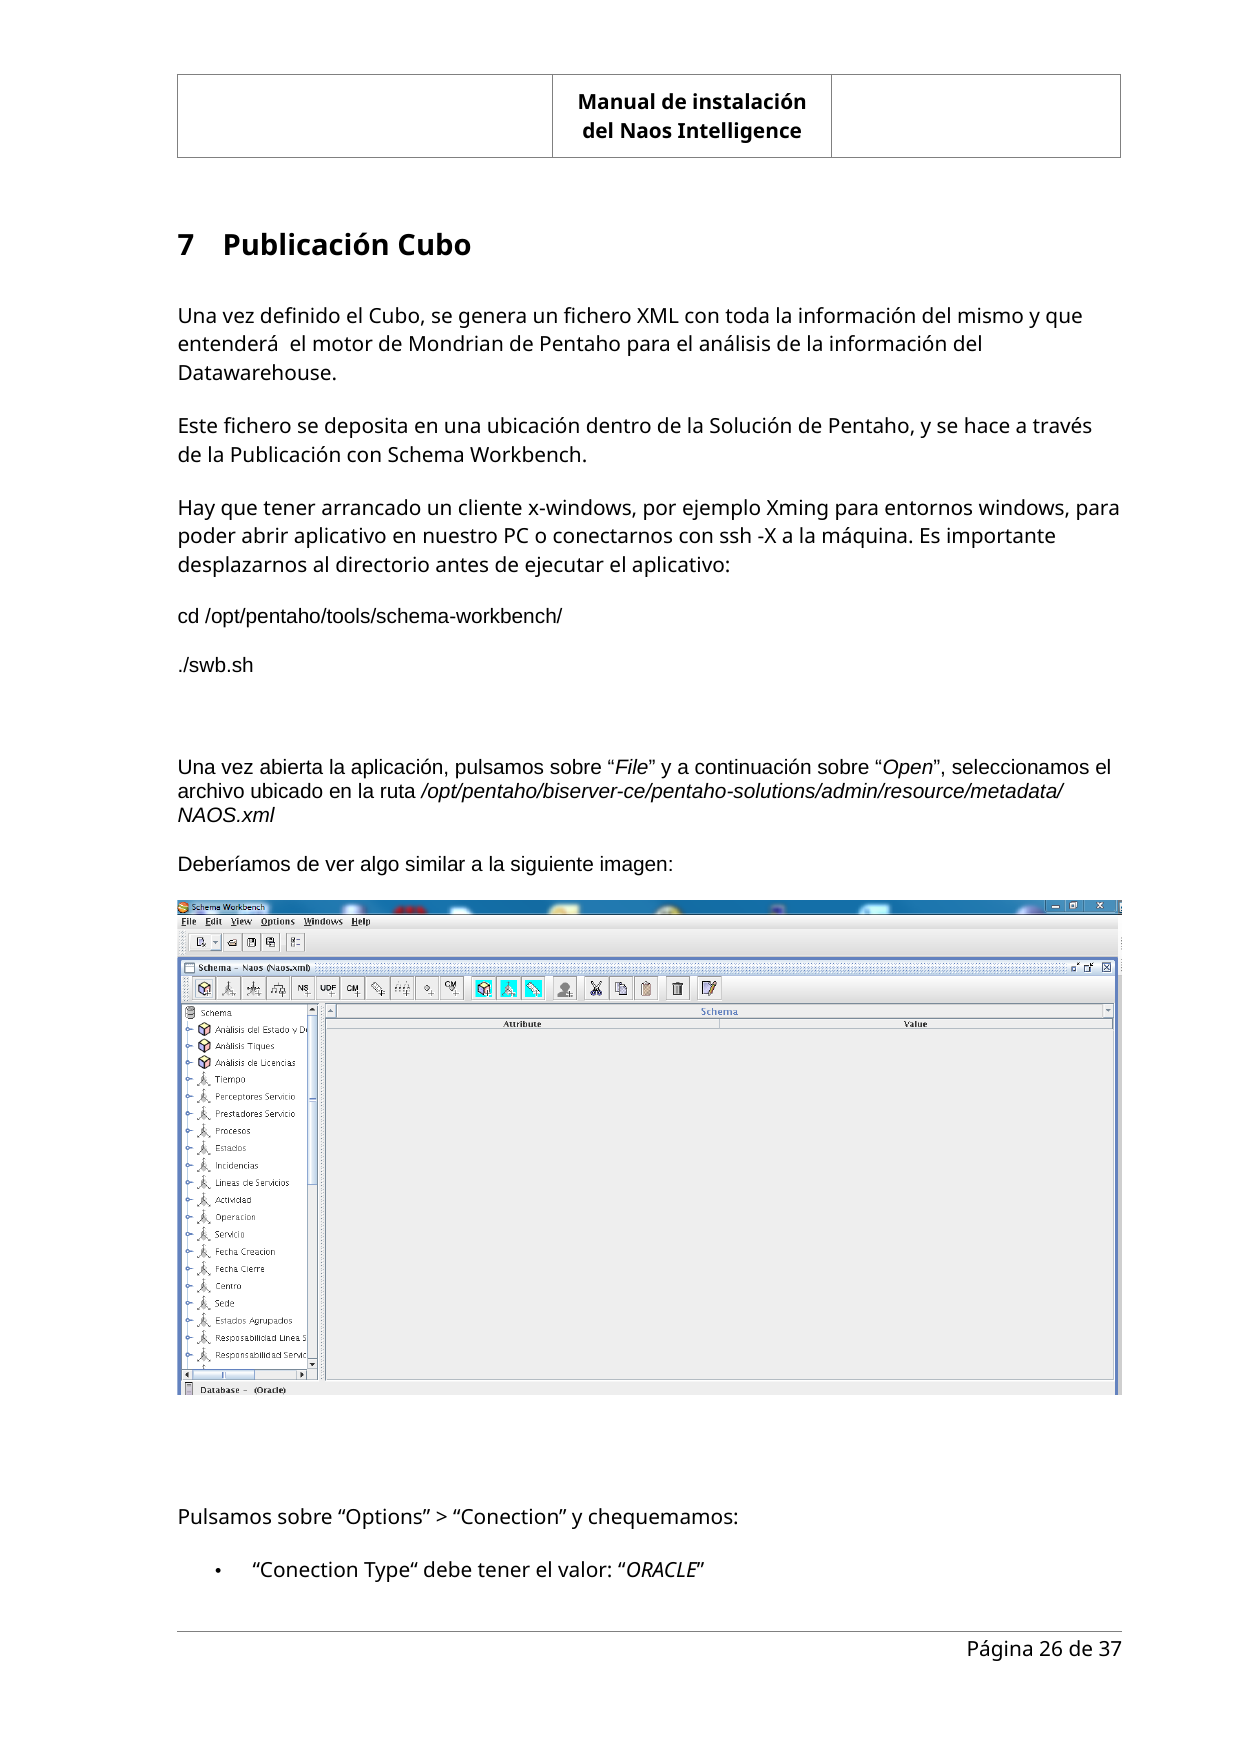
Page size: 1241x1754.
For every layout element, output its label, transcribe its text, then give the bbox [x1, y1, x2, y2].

text Una vez definido el Cubo, se genera un fichero XML con toda la información del mismo y que entenderá el motor de Mondrian de Pentaho para el análisis de la información del Datawarehouse. [177, 301, 1122, 386]
text Hay que tener arrancado un cliente x-windows, por ejemplo Xming para entornos windows, para poder abrir aplicativo en nuestro PC o conectarnos con ssh -X a la máquina. Es importante desplazarnos al directorio antes de ejecutar el aplicativo: [177, 493, 1122, 578]
text Este fichero se deposita en una ubicación dentro de la Solución de Pentaho, y se hace a través de la Publicación con Schema Workbench. [177, 411, 1122, 468]
text Deberíamos de ver algo similar a la siguiente imagen: [177, 852, 1122, 876]
text cd /opt/pentaho/tools/schema-workbench/ [177, 603, 1122, 627]
text ./swb.sh [177, 652, 1122, 676]
text Una vez abierta la aplicación, pulsamos sobre “File” y a continuación sobre “Open”, seleccionamos el archivo ubicado en la ruta /opt/pentaho/biserver-ce/pentaho-solutions/admin/resource/metadata/NAOS.xml [177, 755, 1122, 827]
picture [177, 900, 1122, 1395]
list “Conection Type“ debe tener el valor: “ORACLE” [215, 1555, 1122, 1584]
subtitle Publicación Cubo [177, 224, 1122, 263]
